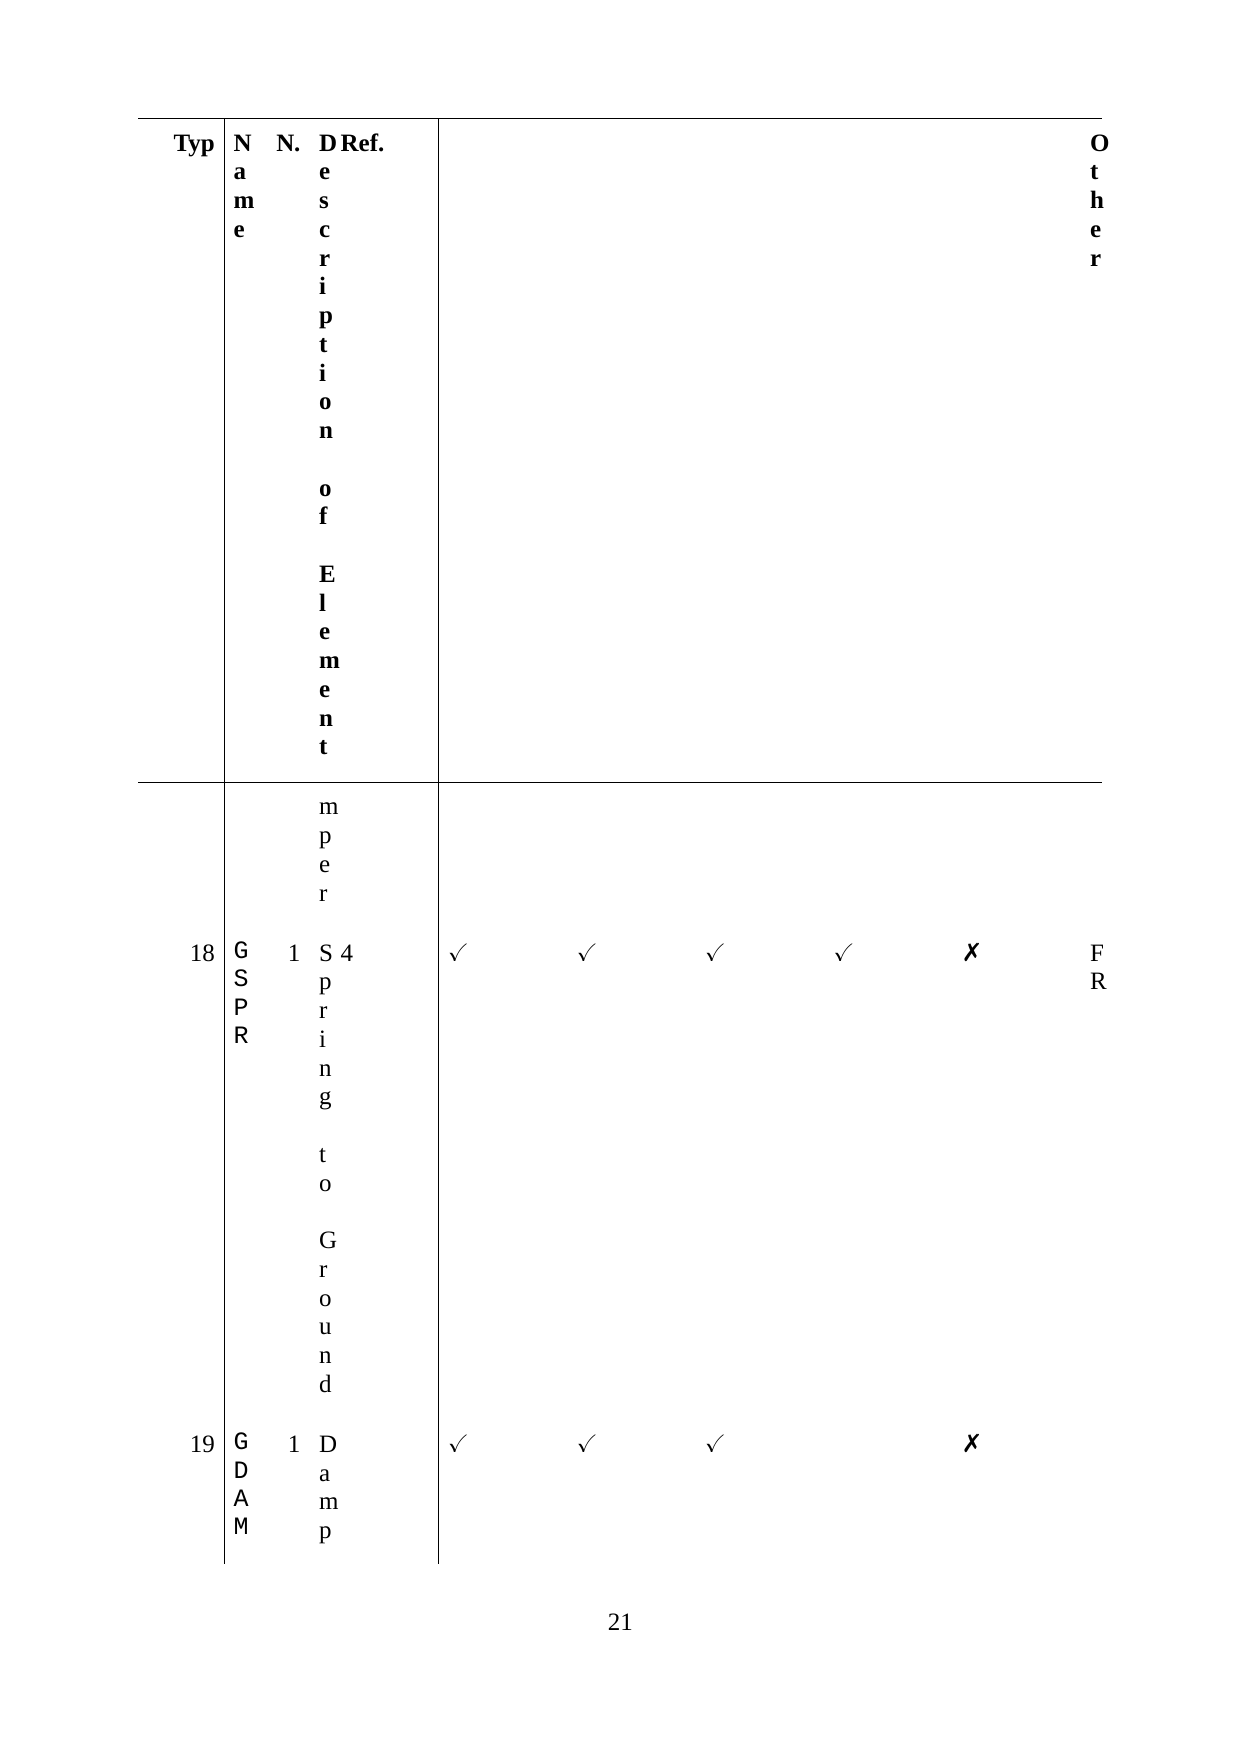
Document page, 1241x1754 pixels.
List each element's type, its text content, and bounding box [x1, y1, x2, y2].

table_cell [1081, 1420, 1102, 1564]
table_header Name [225, 119, 245, 782]
table_header Ref. [331, 119, 438, 782]
table_cell FR [1081, 928, 1102, 1419]
table_cell [439, 783, 567, 928]
table_header [824, 119, 952, 782]
table_cell ✗ [952, 928, 1081, 1419]
table_cell 2 [245, 783, 309, 928]
table_header [567, 119, 695, 782]
table_header Typ [138, 119, 224, 782]
table_cell [567, 783, 695, 928]
table_cell [138, 783, 224, 928]
table_cell ✓ [567, 1420, 695, 1564]
table_cell 1 [245, 928, 309, 1419]
table_cell ✗ [952, 1420, 1081, 1564]
table_header [695, 119, 823, 782]
table_cell [824, 1420, 952, 1564]
table_cell GDAM [237, 1434, 245, 1447]
table_header [439, 119, 567, 782]
table_cell [824, 783, 952, 928]
table_cell ✓ [695, 1420, 823, 1564]
table_header Description of Element [310, 119, 331, 782]
table_cell [331, 1420, 438, 1564]
table_cell [952, 783, 1081, 928]
table_cell ✓ [439, 1420, 567, 1564]
table_cell 18 [138, 928, 224, 1419]
table_cell GSPR [225, 928, 245, 1419]
table_header Other [1081, 119, 1102, 782]
table_cell 1 [245, 1420, 309, 1564]
table_cell [331, 783, 438, 928]
table_cell 19 [138, 1420, 224, 1564]
table_cell ✓ [824, 928, 952, 1419]
table_cell [1081, 783, 1102, 928]
table_cell Spring to Ground [310, 928, 331, 1419]
table_header N. [245, 119, 309, 782]
table_cell ✓ [695, 928, 823, 1419]
table_header [952, 119, 1081, 782]
table_cell 4 [331, 928, 438, 1419]
table_cell Axial Damper [310, 783, 331, 928]
table_cell GDAM [237, 1463, 244, 1476]
table_cell [695, 783, 823, 928]
table_cell GDAM [225, 1420, 245, 1564]
table_cell Damper to Ground [310, 1420, 331, 1564]
table_cell ✓ [439, 928, 567, 1419]
table_cell ✓ [567, 928, 695, 1419]
table_cell AXDA [225, 783, 245, 928]
